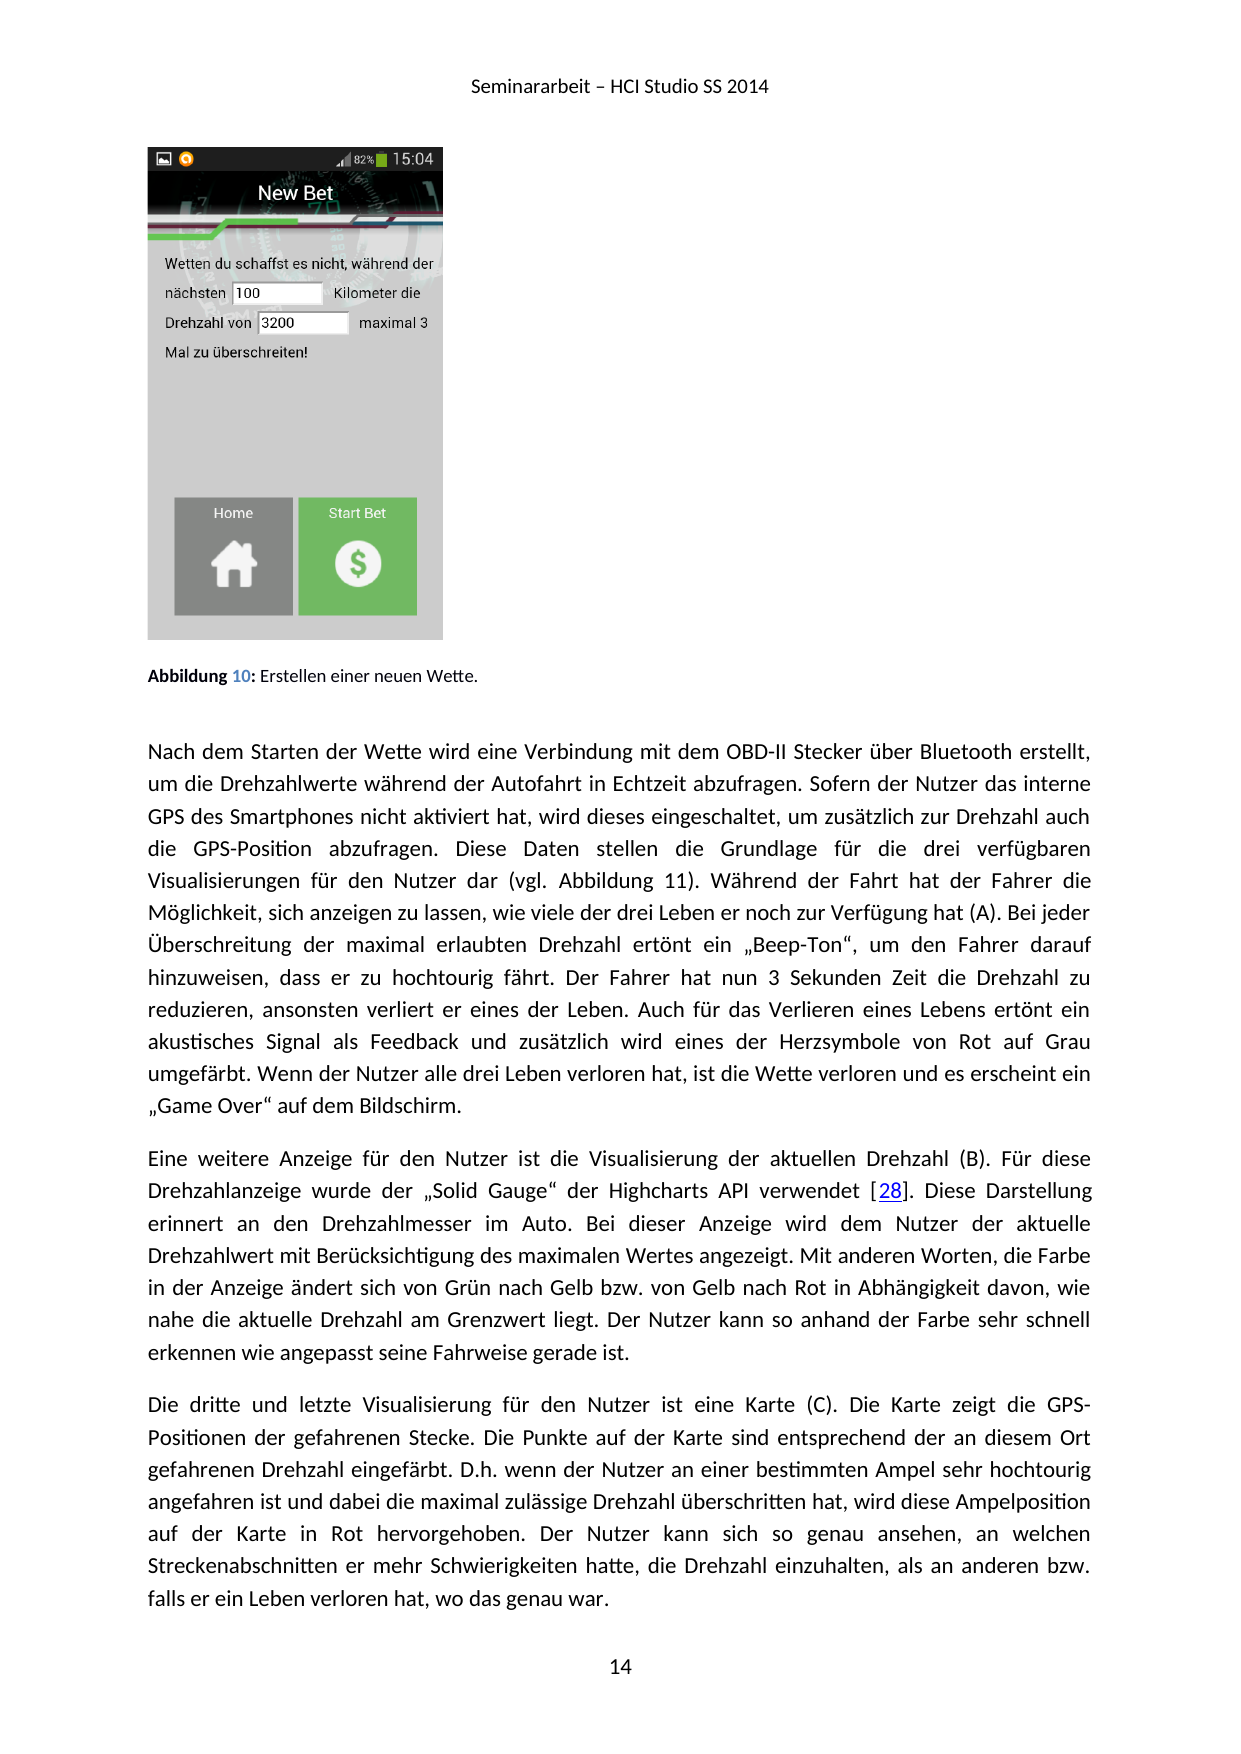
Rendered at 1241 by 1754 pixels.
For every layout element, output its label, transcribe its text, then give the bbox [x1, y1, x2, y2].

text Die dritte und letzte Visualisierung für den Nutzer ist eine Karte (C). Die Karte zeigt die GPS-Positionen der gefahrenen Stecke. Die Punkte auf der Karte sind entsprechend der an diesem Ort gefahrenen Drehzahl eingefärbt. D.h. wenn der Nutzer an einer bestimmten Ampel sehr hochtourig angefahren ist und dabei die maximal zulässige Drehzahl überschritten hat, wird diese Ampelposition auf der Karte in Rot hervorgehoben. Der Nutzer kann sich so genau ansehen, an welchen Streckenabschnitten er mehr Schwierigkeiten hatte, die Drehzahl einzuhalten, als an anderen bzw. falls er ein Leben verloren hat, wo das genau war. [148, 1391, 1093, 1612]
picture [147, 147, 443, 640]
text Abbildung 10: Erstellen einer neuen Wette. [148, 664, 1093, 687]
text Eine weitere Anzeige für den Nutzer ist die Visualisierung der aktuellen Drehzahl (B). Für diese Drehzahlanzeige wurde der „Solid Gauge“ der Highcharts API verwendet [28]. Diese Darstellung erinnert an den Drehzahlmesser im Auto. Bei dieser Anzeige wird dem Nutzer der aktuelle Drehzahlwert mit Berücksichtigung des maximalen Wertes angezeigt. Mit anderen Worten, die Farbe in der Anzeige ändert sich von Grün nach Gelb bzw. von Gelb nach Rot in Abhängigkeit davon, wie nahe die aktuelle Drehzahl am Grenzwert liegt. Der Nutzer kann so anhand der Farbe sehr schnell erkennen wie angepasst seine Fahrweise gerade ist. [148, 1144, 1093, 1366]
text Nach dem Starten der Wette wird eine Verbindung mit dem OBD-II Stecker über Bluetooth erstellt, um die Drehzahlwerte während der Autofahrt in Echtzeit abzufragen. Sofern der Nutzer das interne GPS des Smartphones nicht aktiviert hat, wird dieses eingeschaltet, um zusätzlich zur Drehzahl auch die GPS-Position abzufragen. Diese Daten stellen die Grundlage für die drei verfügbaren Visualisierungen für den Nutzer dar (vgl. Abbildung 11). Während der Fahrt hat der Fahrer die Möglichkeit, sich anzeigen zu lassen, wie viele der drei Leben er noch zur Verfügung hat (A). Bei jeder Überschreitung der maximal erlaubten Drehzahl ertönt ein „Beep-Ton“, um den Fahrer darauf hinzuweisen, dass er zu hochtourig fährt. Der Fahrer hat nun 3 Sekunden Zeit die Drehzahl zu reduzieren, ansonsten verliert er eines der Leben. Auch für das Verlieren eines Lebens ertönt ein akustisches Signal als Feedback und zusätzlich wird eines der Herzsymbole von Rot auf Grau umgefärbt. Wenn der Nutzer alle drei Leben verloren hat, ist die Wette verloren und es erscheint ein „Game Over“ auf dem Bildschirm. [148, 737, 1093, 1119]
